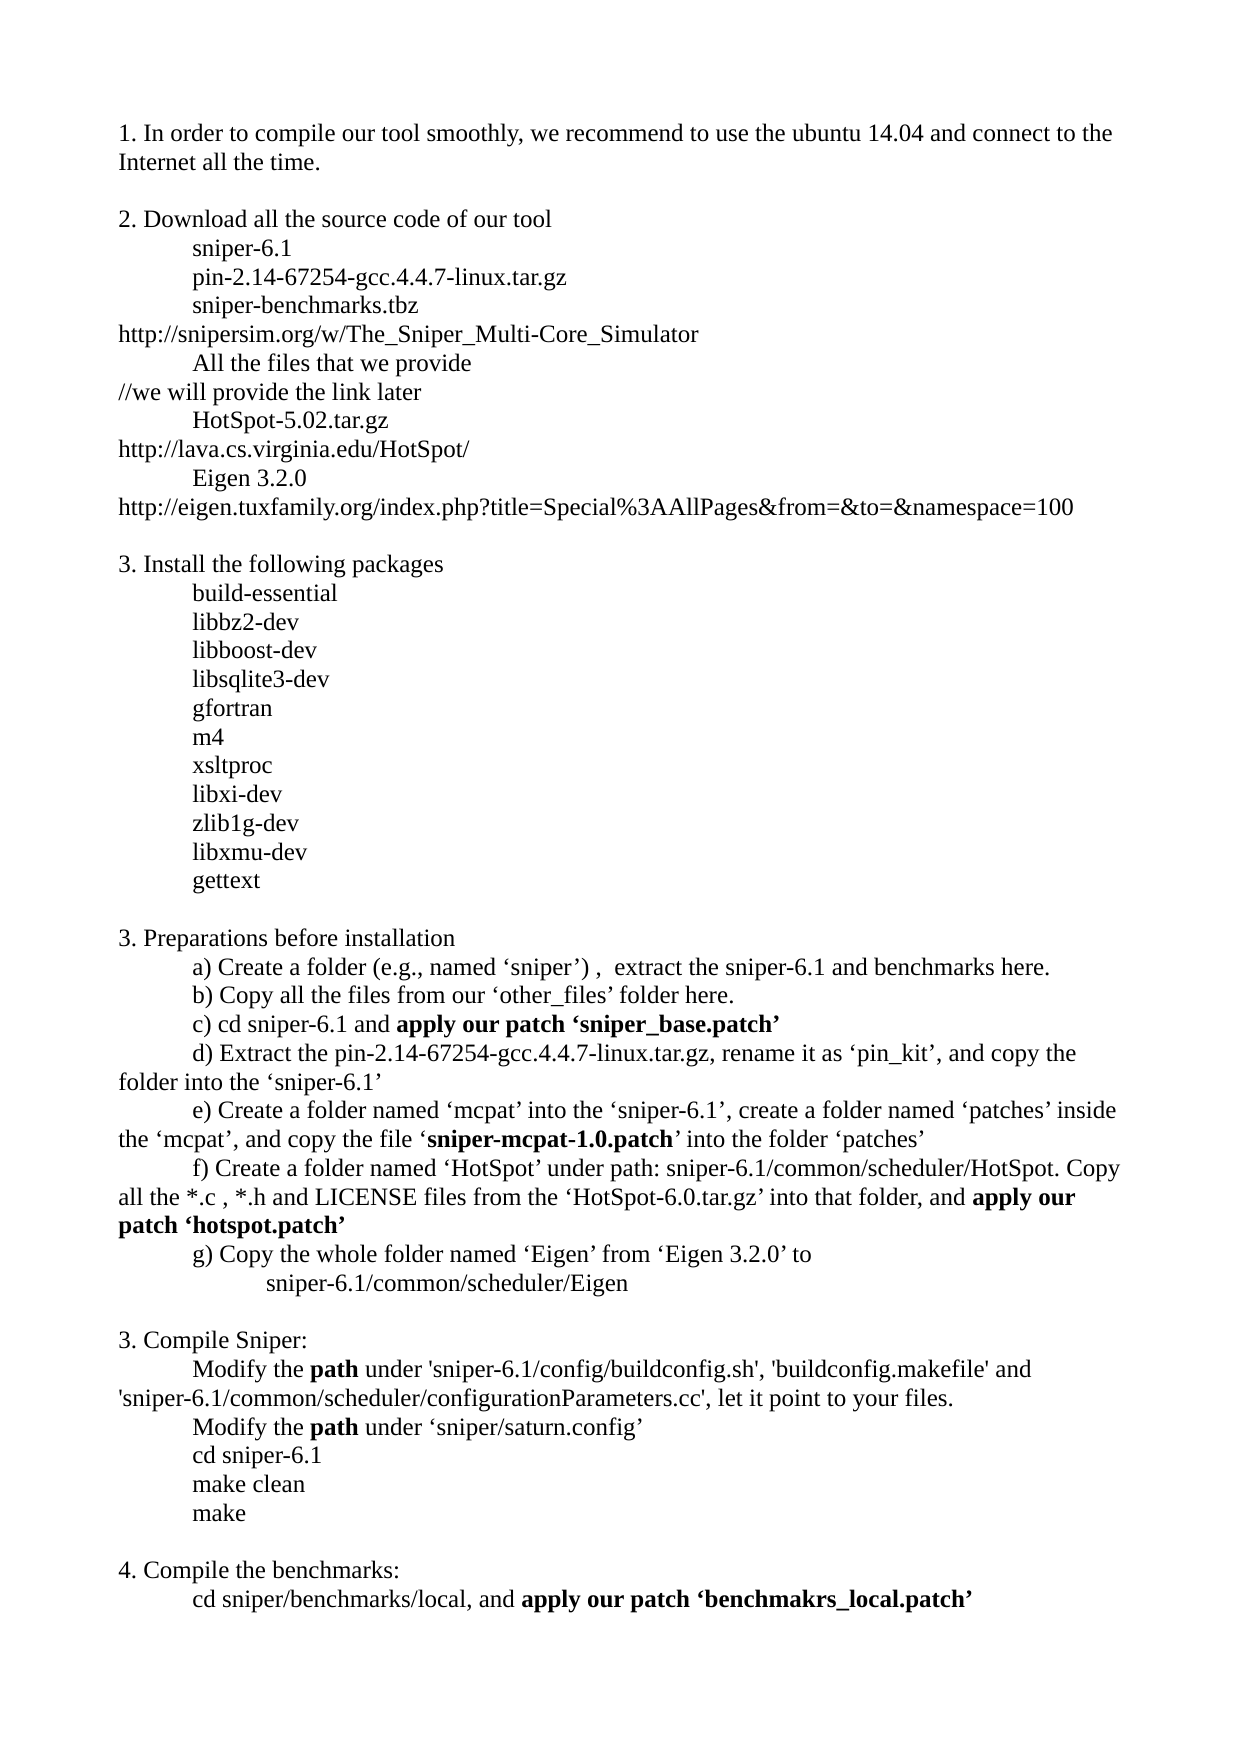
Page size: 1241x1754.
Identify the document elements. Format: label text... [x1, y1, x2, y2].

text g) Copy the whole folder named ‘Eigen’ from ‘Eigen 3.2.0’ to [118, 1239, 1122, 1268]
text HotSpot-5.02.tar.gz [118, 406, 1122, 434]
text libsqlite3-dev [118, 664, 1122, 693]
text pin-2.14-67254-gcc.4.4.7-linux.tar.gz [118, 262, 1122, 291]
text Modify the path under ‘sniper/saturn.config’ [118, 1412, 1122, 1441]
text b) Copy all the files from our ‘other_files’ folder here. [118, 981, 1122, 1009]
text Modify the path under 'sniper-6.1/config/buildconfig.sh', 'buildconfig.makefile' and [118, 1354, 1122, 1383]
text c) cd sniper-6.1 and apply our patch ‘sniper_base.patch’ [118, 1009, 1122, 1038]
text 1. In order to compile our tool smoothly, we recommend to use the ubuntu 14.04 and connect to the Internet all the time. [118, 118, 1122, 176]
text cd sniper-6.1 [118, 1441, 1122, 1469]
text gettext [118, 866, 1122, 894]
text 4. Compile the benchmarks: [118, 1556, 1122, 1584]
text http://eigen.tuxfamily.org/index.php?title=Special%3AAllPages&from=&to=&namespace=100 [118, 492, 1122, 521]
text All the files that we provide [118, 348, 1122, 377]
text build-essential [118, 578, 1122, 607]
text cd sniper/benchmarks/local, and apply our patch ‘benchmakrs_local.patch’ [118, 1584, 1122, 1613]
text Eigen 3.2.0 [118, 463, 1122, 492]
text make [118, 1498, 1122, 1527]
text 2. Download all the source code of our tool [118, 204, 1122, 233]
text 3. Preparations before installation [118, 923, 1122, 952]
text 'sniper-6.1/common/scheduler/configurationParameters.cc', let it point to your files. [118, 1383, 1122, 1412]
text xsltproc [118, 751, 1122, 779]
text a) Create a folder (e.g., named ‘sniper’) , extract the sniper-6.1 and benchmarks here. [118, 952, 1122, 981]
text d) Extract the pin-2.14-67254-gcc.4.4.7-linux.tar.gz, rename it as ‘pin_kit’, and copy the folder into the ‘sniper-6.1’ [118, 1038, 1122, 1096]
text libboost-dev [118, 636, 1122, 664]
text http://lava.cs.virginia.edu/HotSpot/ [118, 434, 1122, 463]
text m4 [118, 722, 1122, 751]
text sniper-6.1 [118, 233, 1122, 262]
text f) Create a folder named ‘HotSpot’ under path: sniper-6.1/common/scheduler/HotSpot. Copy all the *.c , *.h and LICENSE files from the ‘HotSpot-6.0.tar.gz’ into that folder, and apply our patch ‘hotspot.patch’ [118, 1153, 1122, 1239]
text libxi-dev [118, 779, 1122, 808]
text sniper-benchmarks.tbz [118, 291, 1122, 319]
text //we will provide the link later [118, 377, 1122, 406]
text libxmu-dev [118, 837, 1122, 866]
text gfortran [118, 693, 1122, 722]
text http://snipersim.org/w/The_Sniper_Multi-Core_Simulator [118, 319, 1122, 348]
text sniper-6.1/common/scheduler/Eigen [118, 1268, 1122, 1297]
text make clean [118, 1469, 1122, 1498]
text 3. Compile Sniper: [118, 1326, 1122, 1354]
text 3. Install the following packages [118, 549, 1122, 578]
text e) Create a folder named ‘mcpat’ into the ‘sniper-6.1’, create a folder named ‘patches’ inside the ‘mcpat’, and copy the file ‘sniper-mcpat-1.0.patch’ into the folder ‘patches’ [118, 1096, 1122, 1153]
text libbz2-dev [118, 607, 1122, 636]
text zlib1g-dev [118, 808, 1122, 837]
